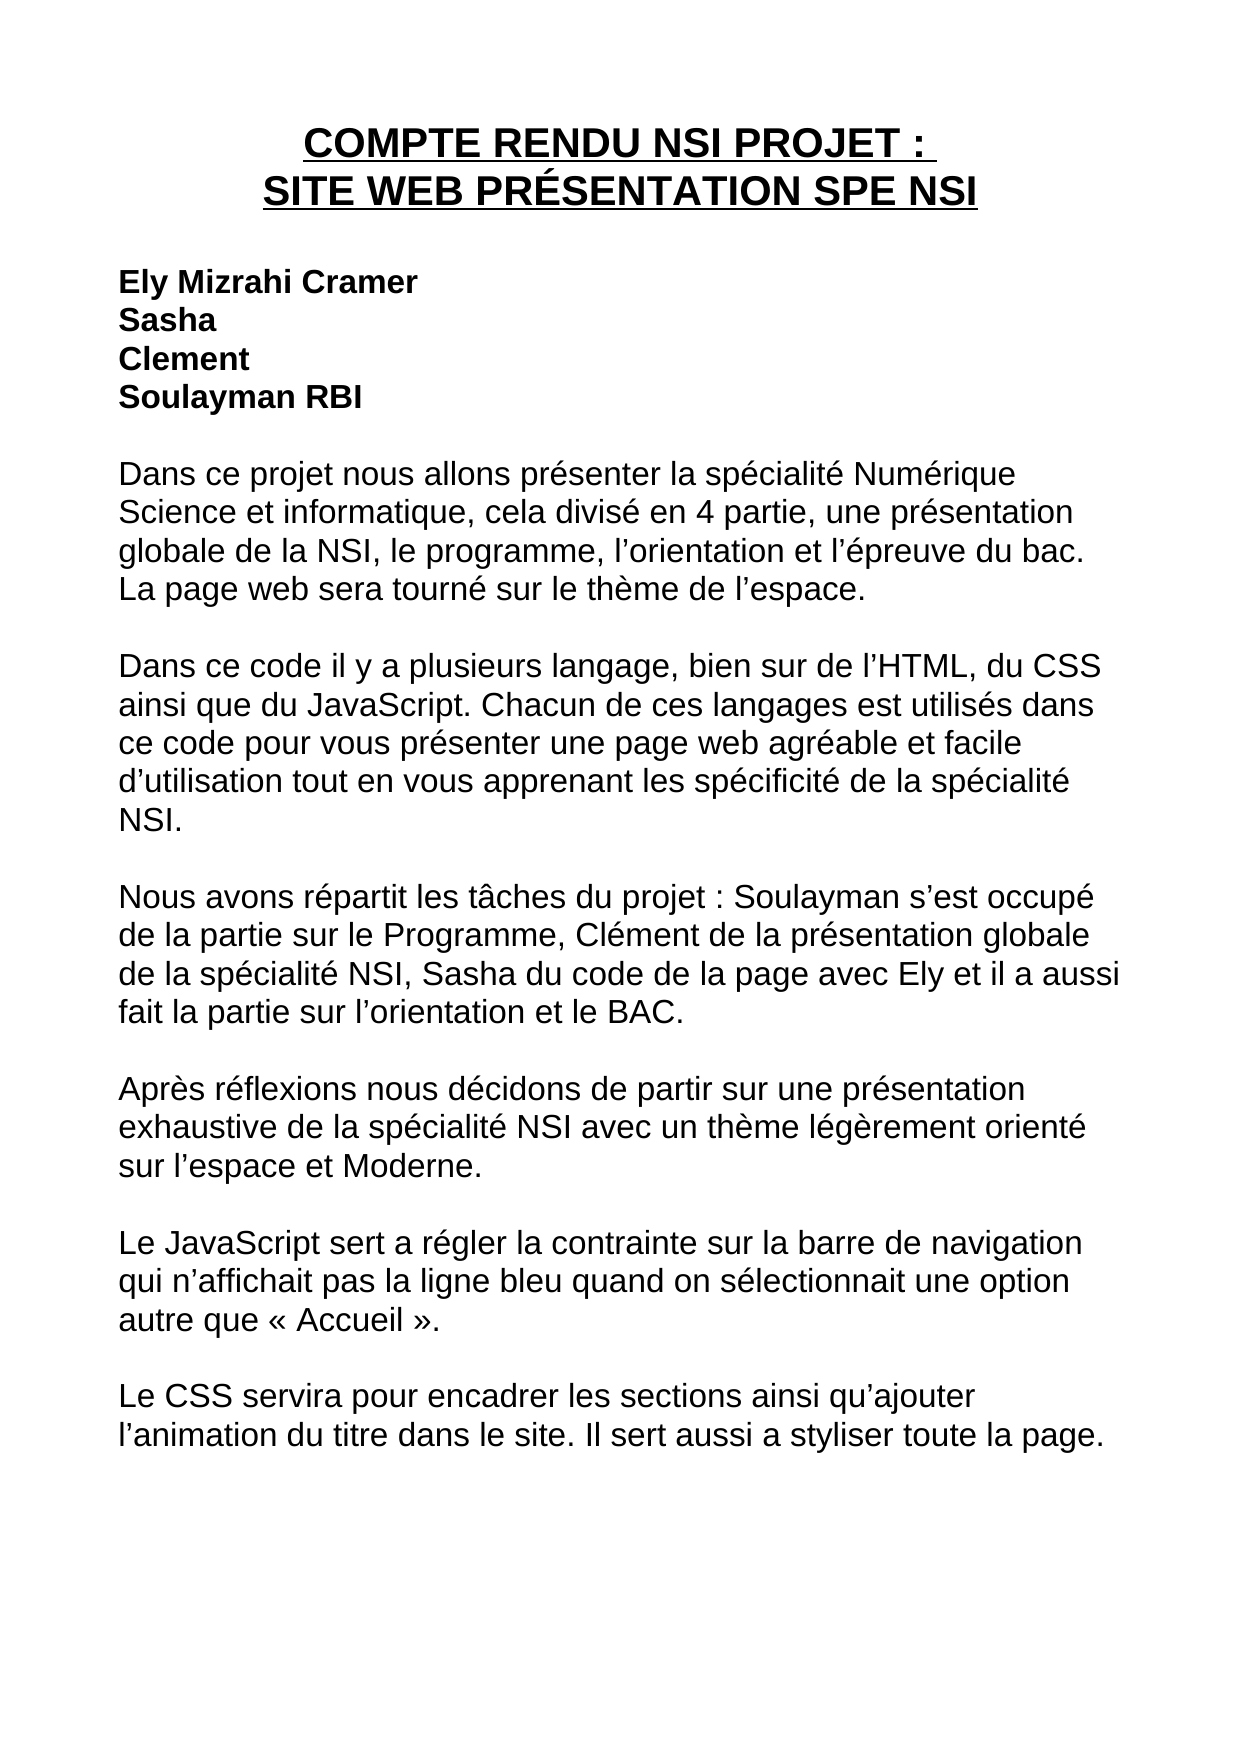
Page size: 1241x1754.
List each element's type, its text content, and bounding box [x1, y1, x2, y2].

text Dans ce code il y a plusieurs langage, bien sur de l’HTML, du CSS ainsi que du JavaScript. Chacun de ces langages est utilisés dans ce code pour vous présenter une page web agréable et facile d’utilisation tout en vous apprenant les spécificité de la spécialité NSI. [118, 646, 1122, 838]
text Sasha [118, 300, 1122, 339]
text Après réflexions nous décidons de partir sur une présentation exhaustive de la spécialité NSI avec un thème légèrement orienté sur l’espace et Moderne. [118, 1069, 1122, 1184]
text Le CSS servira pour encadrer les sections ainsi qu’ajouter l’animation du titre dans le site. Il sert aussi a styliser toute la page. [118, 1377, 1122, 1453]
text Clement [118, 339, 1122, 377]
text Nous avons répartit les tâches du projet : Soulayman s’est occupé de la partie sur le Programme, Clément de la présentation globale de la spécialité NSI, Sasha du code de la page avec Ely et il a aussi fait la partie sur l’orientation et le BAC. [118, 877, 1122, 1031]
text Le JavaScript sert a régler la contrainte sur la barre de navigation qui n’affichait pas la ligne bleu quand on sélectionnait une option autre que « Accueil ». [118, 1223, 1122, 1338]
text Soulayman RBI [118, 377, 1122, 416]
text COMPTE RENDU NSI PROJET : [118, 118, 1122, 166]
text Ely Mizrahi Cramer [118, 262, 1122, 300]
text Dans ce projet nous allons présenter la spécialité Numérique Science et informatique, cela divisé en 4 partie, une présentation globale de la NSI, le programme, l’orientation et l’épreuve du bac. La page web sera tourné sur le thème de l’espace. [118, 454, 1122, 608]
text SITE WEB PRÉSENTATION SPE NSI [118, 166, 1122, 214]
